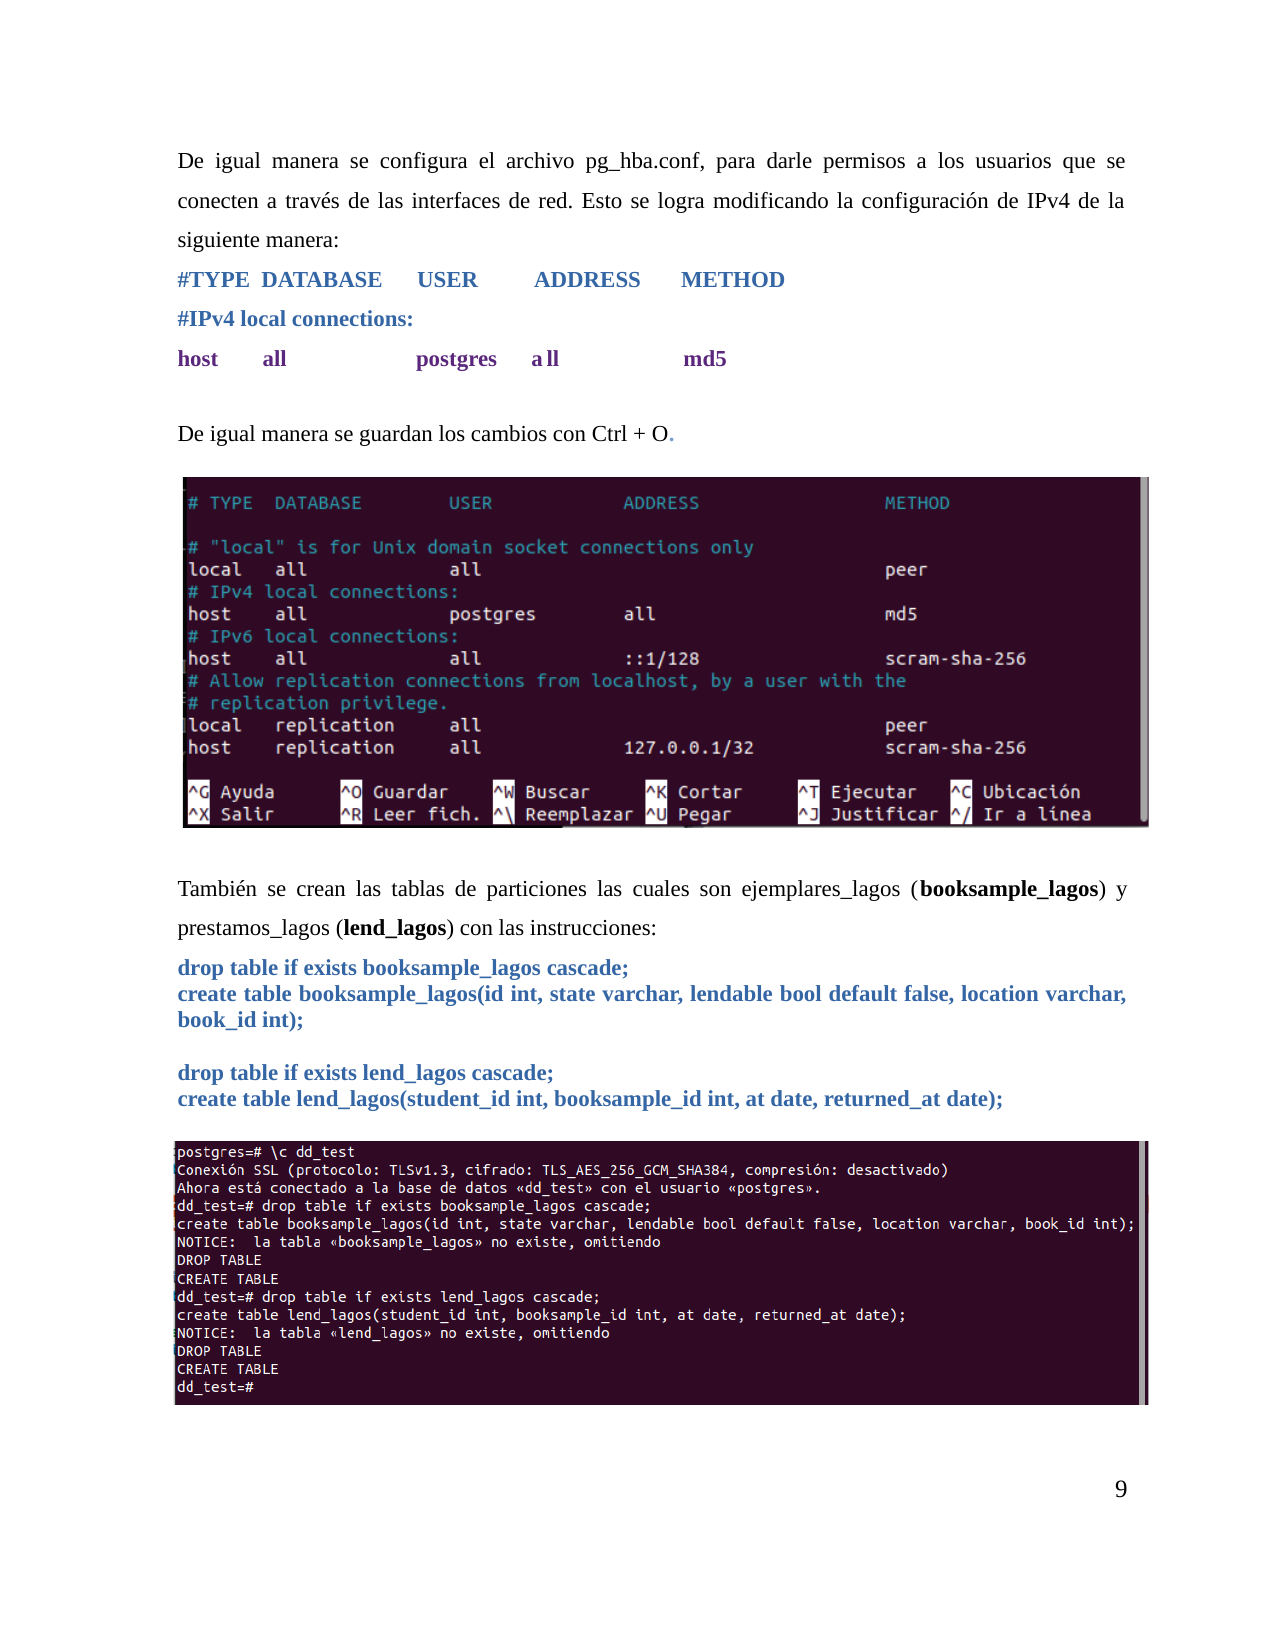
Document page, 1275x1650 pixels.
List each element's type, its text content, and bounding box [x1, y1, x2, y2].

text #IPv4 local connections: [177, 306, 1127, 332]
text También se crean las tablas de particiones las cuales son ejemplares_lagos (booksample_lagos) y prestamos_lagos (lend_lagos) con las instrucciones: [177, 874, 1127, 940]
text host all postgres a ll md5 [177, 345, 1127, 371]
text create table booksample_lagos(id int, state varchar, lendable bool default false, location varchar, book_id int); [177, 980, 1127, 1033]
text De igual manera se guardan los cambios con Ctrl + O. [177, 420, 1127, 446]
text create table lend_lagos(student_id int, booksample_id int, at date, returned_at date); [177, 1085, 1127, 1112]
picture [182, 477, 1149, 828]
text drop table if exists lend_lagos cascade; [177, 1059, 1127, 1085]
text drop table if exists booksample_lagos cascade; [177, 953, 1127, 980]
text De igual manera se configura el archivo pg_hba.conf, para darle permisos a los usuarios que se conecten a través de las interfaces de red. Esto se logra modificando la configuración de IPv4 de la siguiente manera: [177, 148, 1127, 253]
text #TYPE DATABASE USER ADDRESS METHOD [177, 266, 1127, 292]
picture [173, 1141, 1149, 1405]
